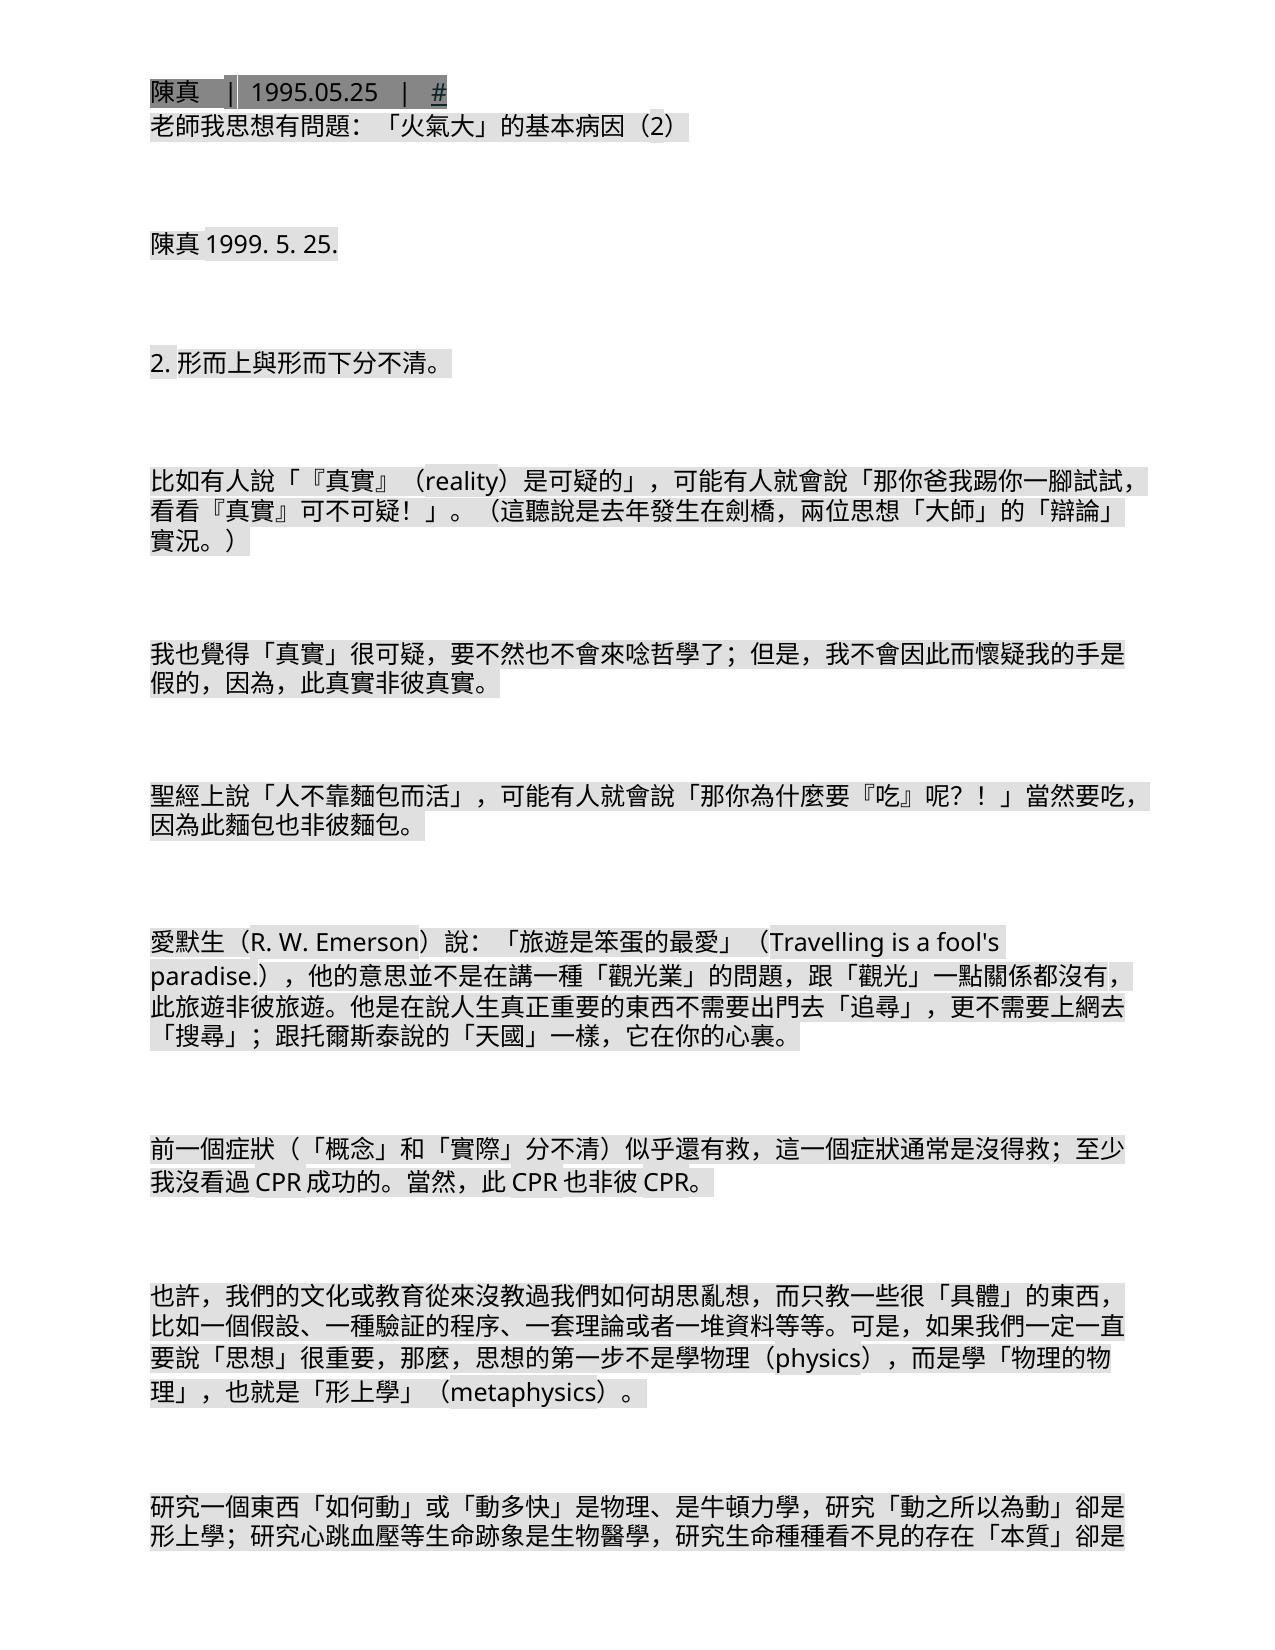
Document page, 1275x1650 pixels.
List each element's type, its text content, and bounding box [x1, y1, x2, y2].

text 陳真 | 1995.05.25 | # [150, 75, 1125, 109]
text 也許，我們的文化或教育從來沒教過我們如何胡思亂想，而只教一些很「具體」的東西，比如一個假設、一種驗証的程序、一套理論或者一堆資料等等。可是，如果我們一定一直要說「思想」很重要，那麼，思想的第一步不是學物理（physics），而是學「物理的物理」，也就是「形上學」（metaphysics）。 [150, 1282, 1125, 1409]
text 研究一個東西「如何動」或「動多快」是物理、是牛頓力學，研究「動之所以為動」卻是形上學；研究心跳血壓等生命跡象是生物醫學，研究生命種種看不見的存在「本質」卻是 [150, 1493, 1125, 1551]
text 前一個症狀（「概念」和「實際」分不清）似乎還有救，這一個症狀通常是沒得救；至少我沒看過CPR成功的。當然，此CPR也非彼CPR。 [150, 1135, 1125, 1198]
text 比如有人說「『真實』（reality）是可疑的」，可能有人就會說「那你爸我踢你一腳試試，看看『真實』可不可疑！」。（這聽說是去年發生在劍橋，兩位思想「大師」的「辯論」實況。） [150, 463, 1125, 556]
text 陳真1999. 5. 25. [150, 227, 1125, 261]
text 我也覺得「真實」很可疑，要不然也不會來唸哲學了；但是，我不會因此而懷疑我的手是假的，因為，此真實非彼真實。 [150, 640, 1125, 698]
text 2. 形而上與形而下分不清。 [150, 345, 1125, 379]
text 聖經上說「人不靠麵包而活」，可能有人就會說「那你為什麼要『吃』呢？！」當然要吃，因為此麵包也非彼麵包。 [150, 782, 1125, 841]
text 老師我思想有問題：「火氣大」的基本病因（2） [150, 109, 1125, 143]
text 愛默生（R. W. Emerson）說：「旅遊是笨蛋的最愛」（Travelling is a fool's paradise.），他的意思並不是在講一種「觀光業」的問題，跟「觀光」一點關係都沒有，此旅遊非彼旅遊。他是在說人生真正重要的東西不需要出門去「追尋」，更不需要上網去「搜尋」；跟托爾斯泰說的「天國」一樣，它在你的心裏。 [150, 925, 1125, 1051]
